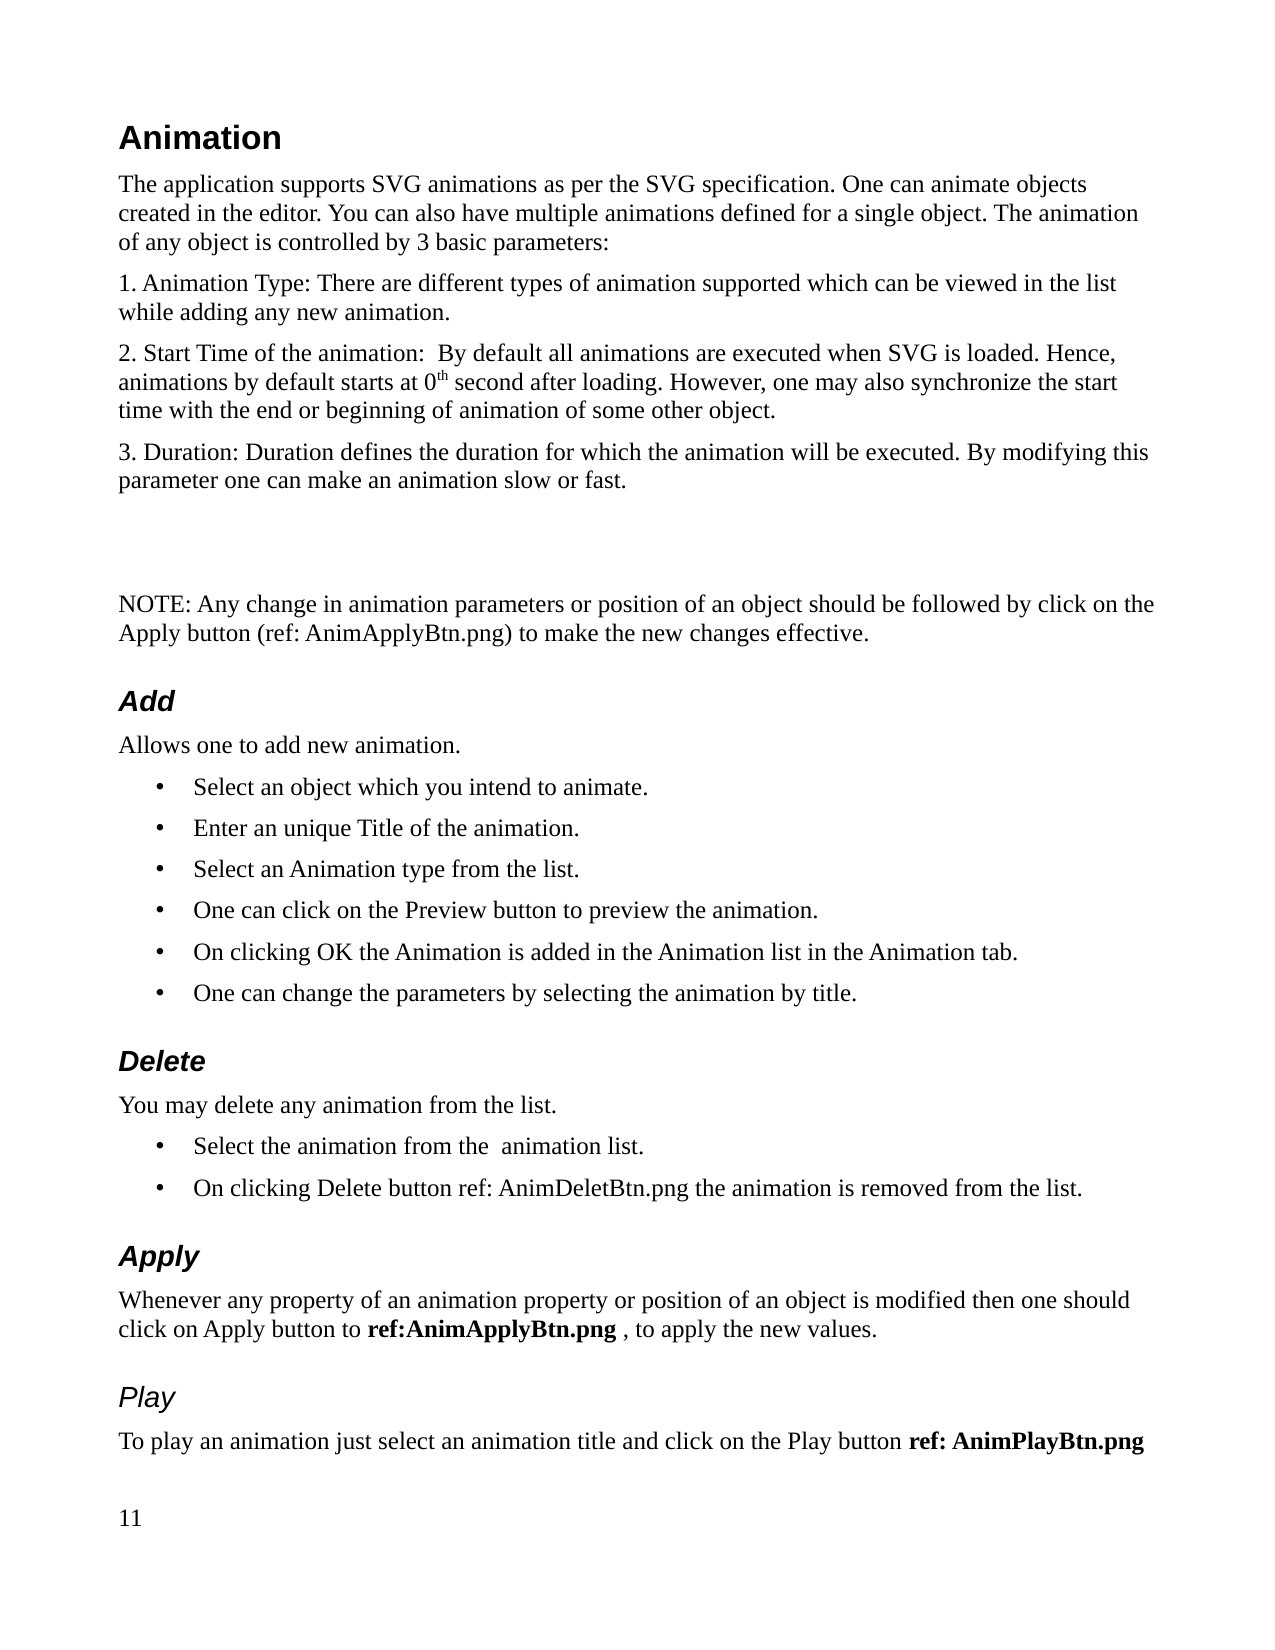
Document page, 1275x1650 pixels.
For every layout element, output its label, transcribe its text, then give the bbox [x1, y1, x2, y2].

subtitle Delete [118, 1044, 1157, 1078]
list On clicking OK the Animation is added in the Animation list in the Animation tab. [156, 937, 1157, 965]
text The application supports SVG animations as per the SVG specification. One can animate objects created in the editor. You can also have multiple animations defined for a single object. The animation of any object is controlled by 3 basic parameters: [118, 169, 1157, 256]
list Select the animation from the animation list. [156, 1131, 1157, 1160]
list Enter an unique Title of the animation. [156, 813, 1157, 842]
text NOTE: Any change in animation parameters or position of an object should be followed by click on the Apply button (ref: AnimApplyBtn.png) to make the new changes effective. [118, 589, 1157, 647]
subtitle Add [118, 684, 1157, 718]
subtitle Play [118, 1380, 1157, 1413]
list Select an Animation type from the list. [156, 854, 1157, 883]
list One can click on the Preview button to preview the animation. [156, 895, 1157, 924]
subtitle Animation [118, 118, 1157, 157]
text 1. Animation Type: There are different types of animation supported which can be viewed in the list while adding any new animation. [118, 268, 1157, 326]
text 3. Duration: Duration defines the duration for which the animation will be executed. By modifying this parameter one can make an animation slow or fast. [118, 437, 1157, 494]
text 2. Start Time of the animation: By default all animations are executed when SVG is loaded. Hence, animations by default starts at 0th second after loading. However, one may also synchronize the start time with the end or beginning of animation of some other object. [118, 338, 1157, 424]
text Whenever any property of an animation property or position of an object is modified then one should click on Apply button to ref:AnimApplyBtn.png , to apply the new values. [118, 1285, 1157, 1342]
list One can change the parameters by selecting the animation by title. [156, 978, 1157, 1007]
subtitle Apply [118, 1239, 1157, 1272]
text You may delete any animation from the list. [118, 1090, 1157, 1119]
list On clicking Delete button ref: AnimDeletBtn.png the animation is removed from the list. [156, 1173, 1157, 1201]
text To play an animation just select an animation title and click on the Play button ref: AnimPlayBtn.png [118, 1426, 1157, 1455]
list Select an object which you intend to animate. [156, 772, 1157, 800]
text Allows one to add new animation. [118, 730, 1157, 759]
